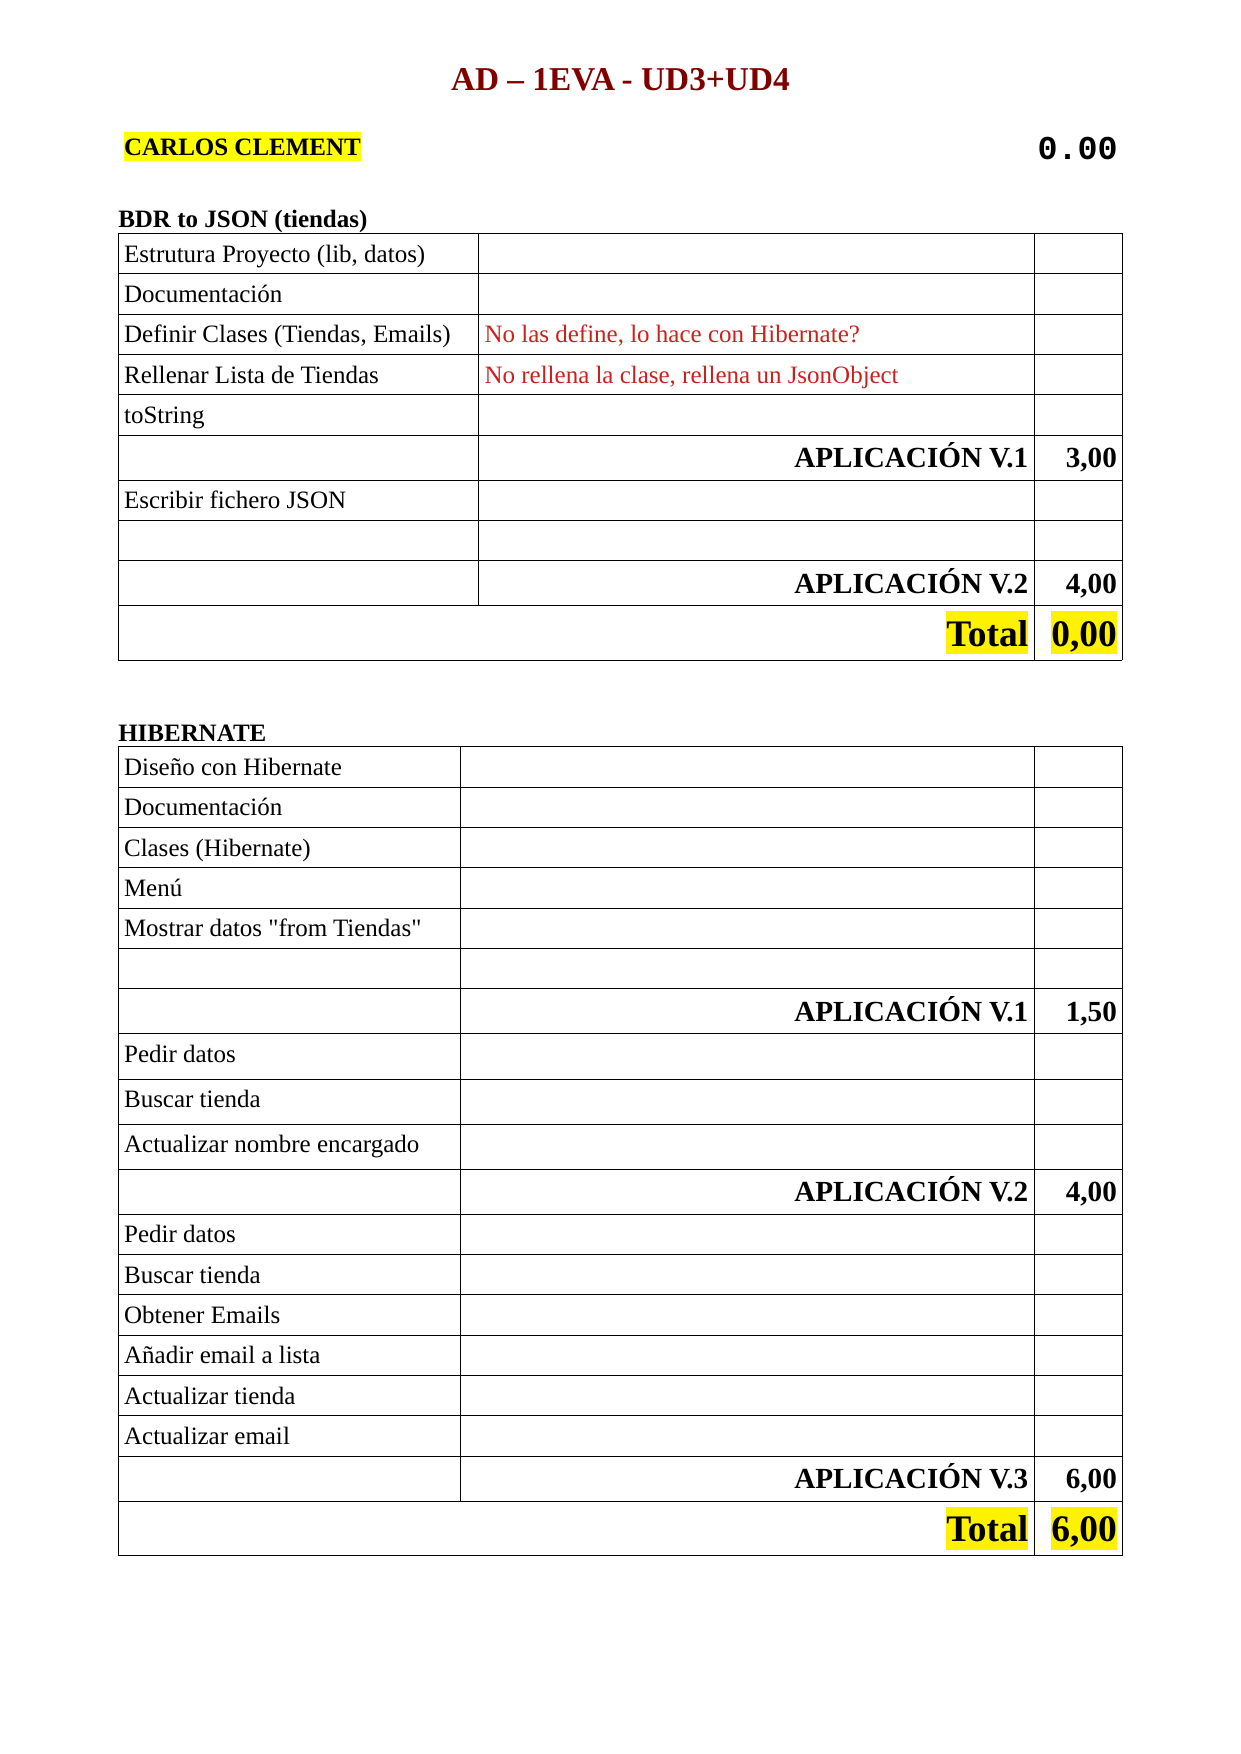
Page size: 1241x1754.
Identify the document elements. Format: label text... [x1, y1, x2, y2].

table_cell Buscar tienda [119, 1080, 460, 1123]
table_cell [1035, 1080, 1122, 1123]
table_cell [1035, 315, 1122, 354]
table_cell [1035, 1416, 1122, 1456]
text HIBERNATE [118, 718, 1122, 746]
table_cell [461, 1125, 1034, 1169]
table_cell [461, 1336, 1034, 1375]
table_cell [1035, 828, 1122, 867]
table_cell [1035, 1376, 1122, 1415]
table_cell [1035, 395, 1122, 434]
table_cell Definir Clases (Tiendas, Emails) [119, 315, 478, 354]
table_cell [461, 1215, 1034, 1254]
table_cell APLICACIÓN V.1 [461, 989, 1034, 1033]
table_cell Añadir email a lista [119, 1336, 460, 1375]
table_cell [461, 1376, 1034, 1415]
table_header Diseño con Hibernate [119, 747, 460, 787]
table_cell Pedir datos [119, 1215, 460, 1254]
table_cell Actualizar tienda [119, 1376, 460, 1415]
table_cell APLICACIÓN V.2 [479, 561, 1034, 605]
table_header [479, 234, 1034, 273]
table_cell Menú [119, 868, 460, 908]
table_header [1035, 747, 1122, 787]
table_cell No las define, lo hace con Hibernate? [479, 315, 1034, 354]
table_cell [1035, 1125, 1122, 1169]
table_cell [479, 481, 1034, 520]
table_cell 4,00 [1035, 561, 1122, 605]
table_cell [1035, 1255, 1122, 1294]
table_cell [1035, 274, 1122, 313]
table_cell [461, 828, 1034, 867]
table_cell [1035, 868, 1122, 908]
table_cell 6,00 [1035, 1457, 1122, 1501]
table_cell APLICACIÓN V.3 [461, 1457, 1034, 1501]
table_cell [479, 521, 1034, 560]
table_cell [461, 909, 1034, 948]
table_cell [461, 868, 1034, 908]
table_cell [119, 436, 478, 479]
table_cell [119, 561, 478, 605]
table_header [461, 747, 1034, 787]
table_cell toString [119, 395, 478, 434]
table_cell [1035, 1336, 1122, 1375]
table_cell Pedir datos [119, 1034, 460, 1078]
table_cell 3,00 [1035, 436, 1122, 479]
table_cell 1,50 [1035, 989, 1122, 1033]
table_cell Mostrar datos "from Tiendas" [119, 909, 460, 948]
table_cell Total [119, 606, 1034, 660]
table_cell Total [119, 1502, 1034, 1555]
table_cell 6,00 [1035, 1502, 1122, 1555]
table_cell [119, 949, 460, 988]
table_cell [1035, 909, 1122, 948]
table_cell [461, 1080, 1034, 1123]
table_cell Obtener Emails [119, 1295, 460, 1335]
table_cell [479, 274, 1034, 313]
table_cell Clases (Hibernate) [119, 828, 460, 867]
table_cell Rellenar Lista de Tiendas [119, 355, 478, 394]
table_cell [119, 1170, 460, 1214]
table_header 6,00 [974, 126, 1123, 175]
table_cell [461, 788, 1034, 827]
table_cell [119, 1457, 460, 1501]
table_cell No rellena la clase, rellena un JsonObject [479, 355, 1034, 394]
table_cell [1035, 355, 1122, 394]
table_cell 0,00 [1035, 606, 1122, 660]
table_header Estrutura Proyecto (lib, datos) [119, 234, 478, 273]
table_cell [461, 1295, 1034, 1335]
table_cell Escribir fichero JSON [119, 481, 478, 520]
table_cell [461, 1416, 1034, 1456]
table_cell [119, 521, 478, 560]
table_cell APLICACIÓN V.1 [479, 436, 1034, 479]
table_cell [1035, 1215, 1122, 1254]
table_cell Actualizar email [119, 1416, 460, 1456]
table_cell [1035, 788, 1122, 827]
table_cell [461, 1034, 1034, 1078]
table_cell [1035, 1295, 1122, 1335]
text AD – 1EVA - UD3+UD4 [118, 59, 1122, 97]
table_cell [461, 949, 1034, 988]
table_cell [479, 395, 1034, 434]
table_cell Documentación [119, 788, 460, 827]
table_cell 4,00 [1035, 1170, 1122, 1214]
table_cell [1035, 521, 1122, 560]
table_cell [461, 1255, 1034, 1294]
table_cell Buscar tienda [119, 1255, 460, 1294]
text BDR to JSON (tiendas) [118, 204, 1122, 233]
table_cell [1035, 949, 1122, 988]
table_header [1035, 234, 1122, 273]
table_cell [119, 989, 460, 1033]
table_cell Actualizar nombre encargado [119, 1125, 460, 1169]
table_cell [1035, 481, 1122, 520]
table_cell Documentación [119, 274, 478, 313]
table_cell [1035, 1034, 1122, 1078]
table_header CARLOS CLEMENT [118, 126, 974, 175]
table_cell APLICACIÓN V.2 [461, 1170, 1034, 1214]
